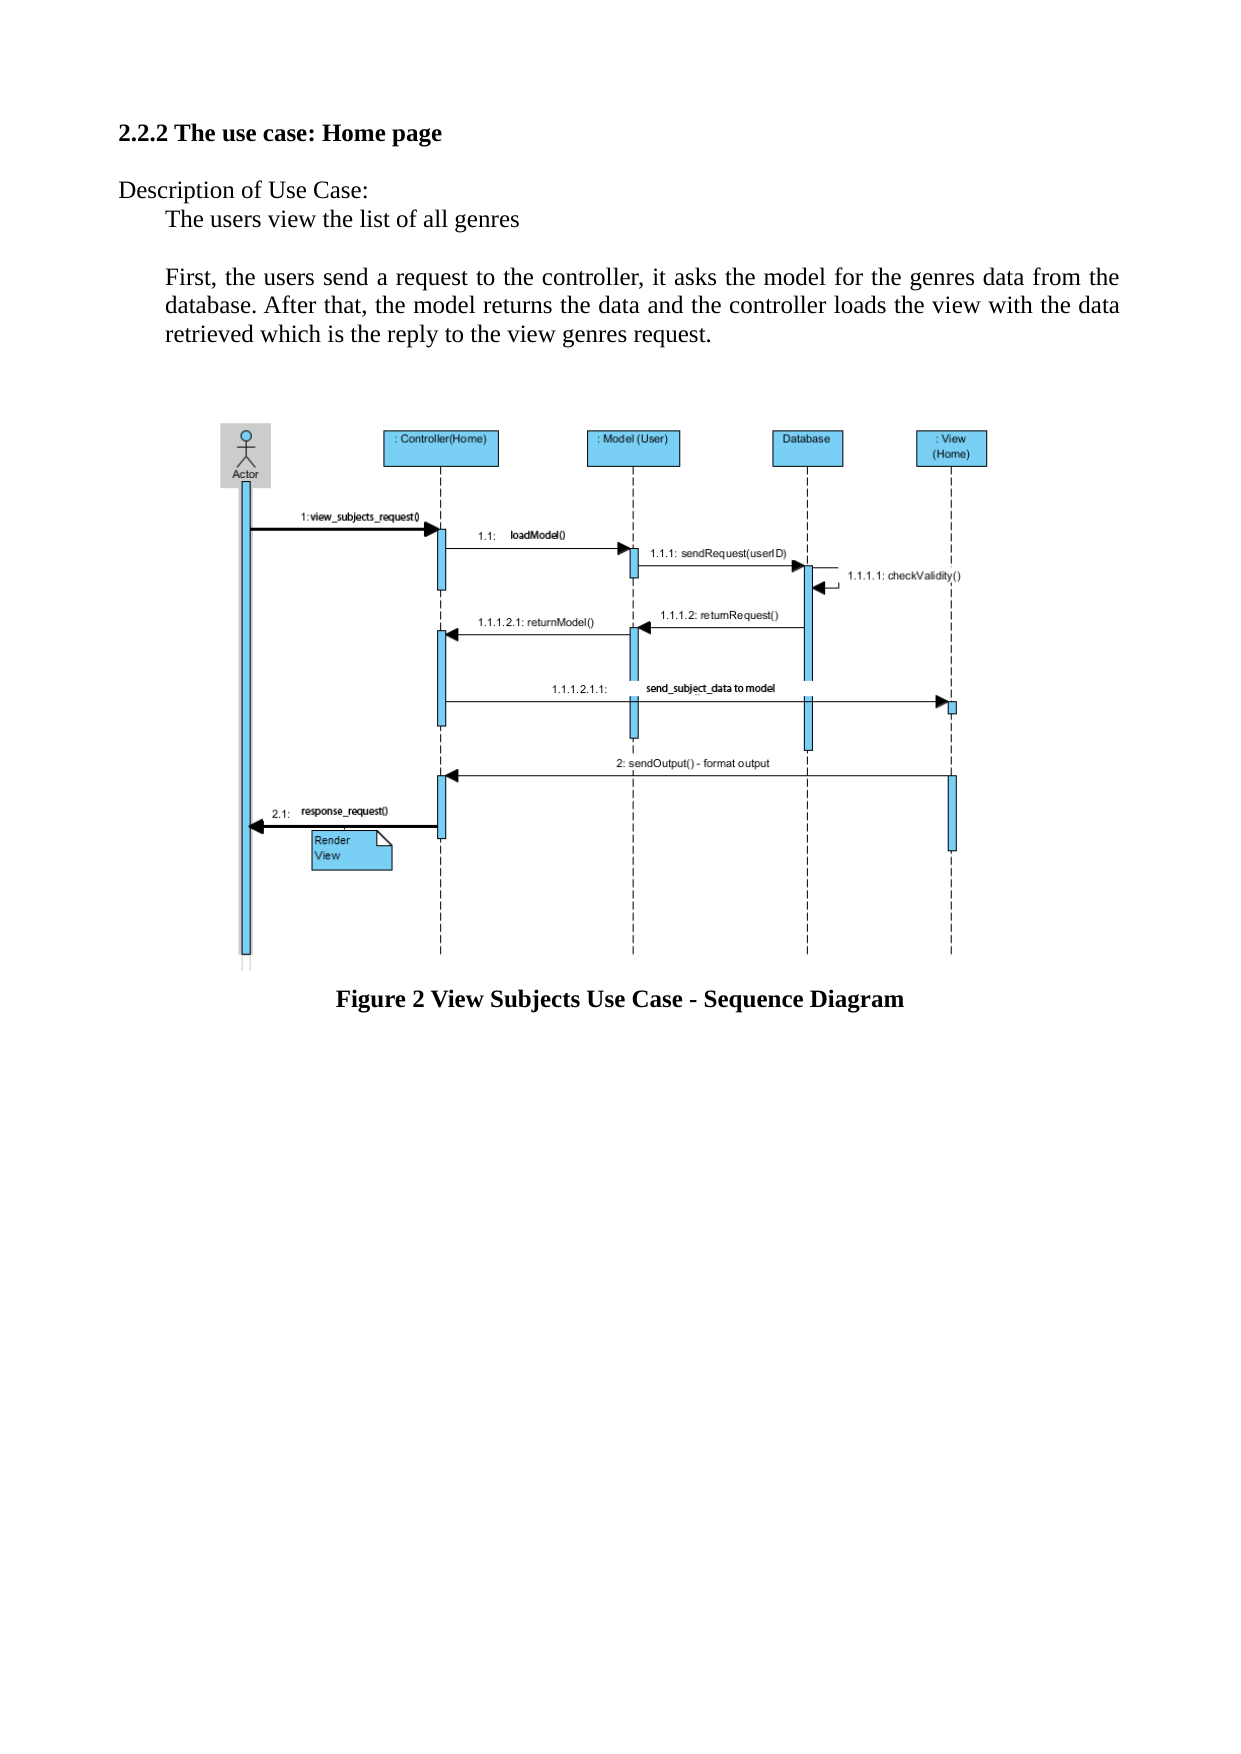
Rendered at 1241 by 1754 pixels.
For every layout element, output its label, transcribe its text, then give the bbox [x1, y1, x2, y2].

text Description of Use Case: [118, 176, 1122, 204]
subtitle 2.2.2 The use case: Home page [118, 118, 1122, 147]
text Figure 2 View Subjects Use Case - Sequence Diagram [118, 984, 1122, 1012]
picture [118, 405, 1047, 971]
text First, the users send a request to the controller, it asks the model for the genres data from the database. After that, the model returns the data and the controller loads the view with the data retrieved which is the reply to the view genres request. [165, 262, 1122, 348]
text The users view the list of all genres [165, 204, 1122, 233]
